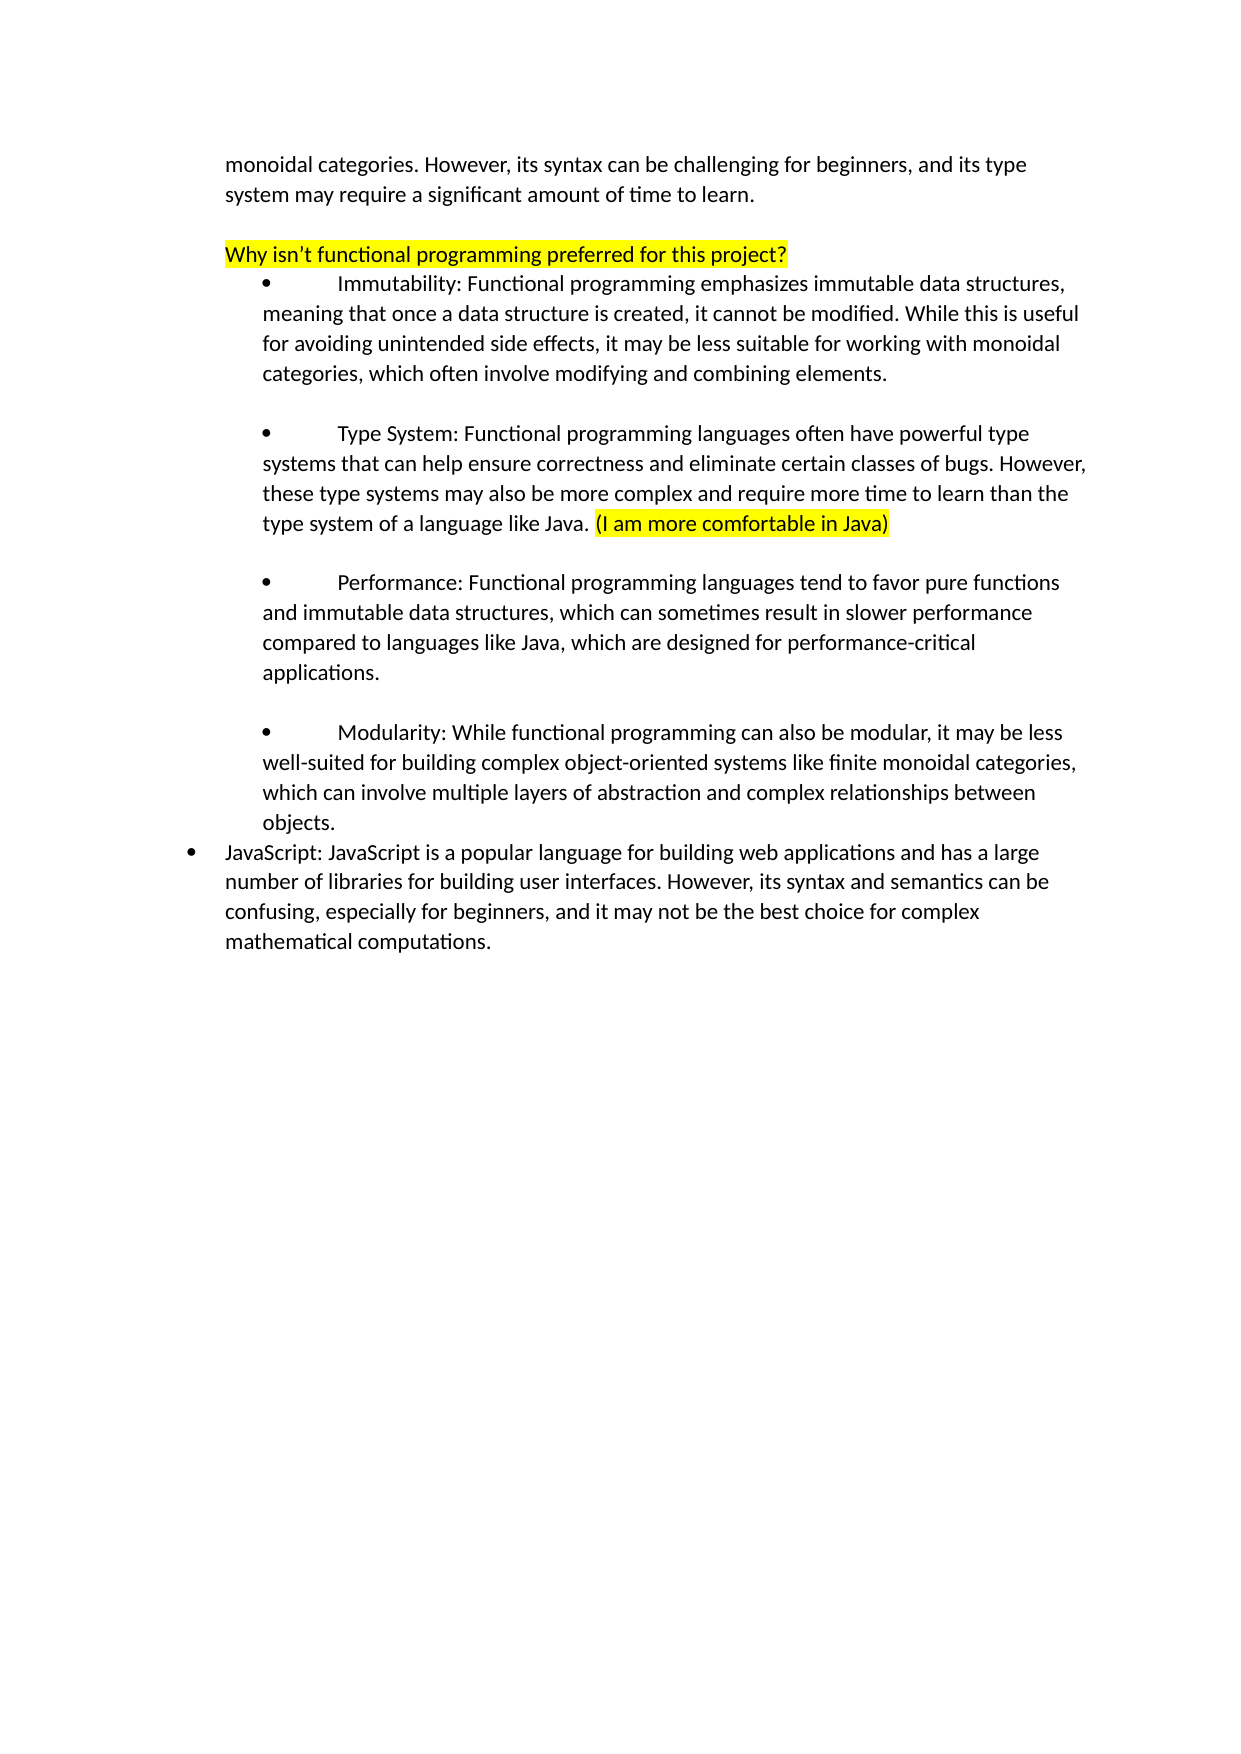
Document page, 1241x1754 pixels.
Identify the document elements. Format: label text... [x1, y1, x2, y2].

list Immutability: Functional programming emphasizes immutable data structures, meaning that once a data structure is created, it cannot be modified. While this is useful for avoiding unintended side effects, it may be less suitable for working with monoidal categories, which often involve modifying and combining elements. [262, 269, 1090, 387]
list monoidal categories. However, its syntax can be challenging for beginners, and its type system may require a significant amount of time to learn. [187, 150, 1090, 208]
list Modularity: While functional programming can also be modular, it may be less well-suited for building complex object-oriented systems like finite monoidal categories, which can involve multiple layers of abstraction and complex relationships between objects. [262, 718, 1090, 836]
list JavaScript: JavaScript is a popular language for building web applications and has a large number of libraries for building user interfaces. However, its syntax and semantics can be confusing, especially for beginners, and it may not be the best choice for complex mathematical computations. [187, 838, 1090, 955]
list Type System: Functional programming languages often have powerful type systems that can help ensure correctness and eliminate certain classes of bugs. However, these type systems may also be more complex and require more time to learn than the type system of a language like Java. (I am more comfortable in Java) [262, 419, 1090, 537]
list Why isn’t functional programming preferred for this project? [225, 240, 1090, 268]
list Performance: Functional programming languages tend to favor pure functions and immutable data structures, which can sometimes result in slower performance compared to languages like Java, which are designed for performance-critical applications. [262, 568, 1090, 686]
